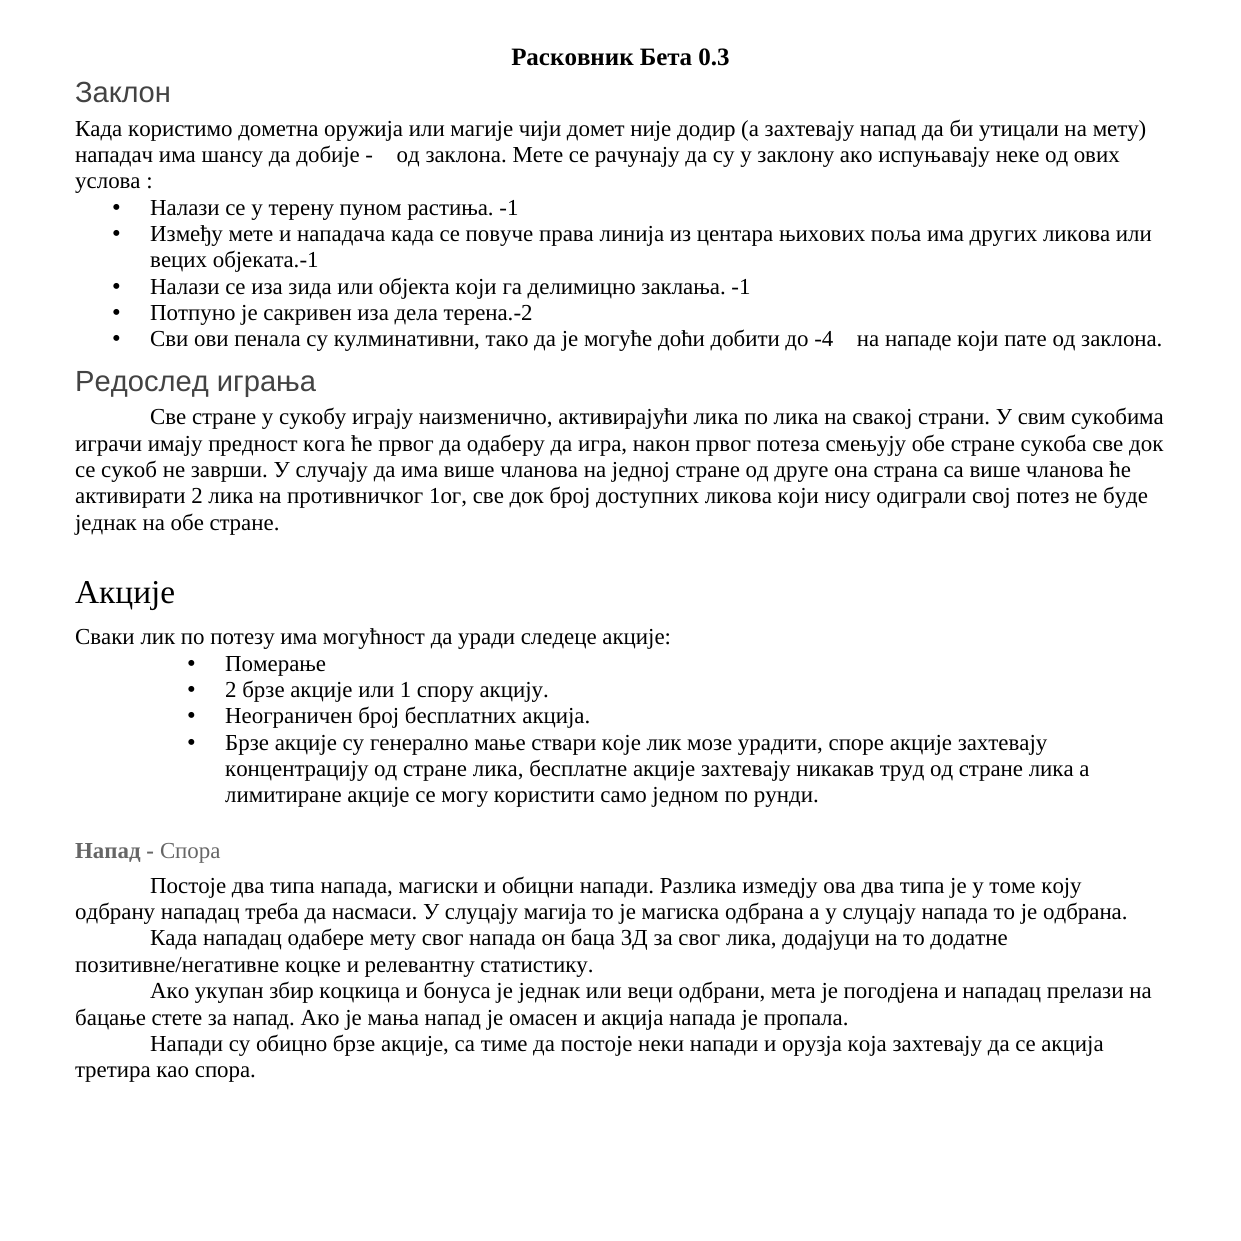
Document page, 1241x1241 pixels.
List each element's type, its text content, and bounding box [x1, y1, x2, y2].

list Померање [187, 650, 1166, 676]
list Сви ови пенала су кулминативни, тако да је могуће доћи добити до -4🎲 на нападе који пате од заклона. [112, 325, 1166, 352]
list Брзе акције су генерално мање ствари које лик мозе урадити, споре акције захтевају концентрацију од стране лика, бесплатне акције захтевају никакав труд од стране лика а лимитиране акције се могу користити само једном по рунди. [187, 729, 1166, 808]
subtitle Редослед играња [75, 364, 1166, 397]
list Између мете и нападача када се повуче права линија из центара њихових поља има других ликова или вецих објеката.-1🎲 [112, 220, 1166, 273]
text Сваки лик по потезу има могућност да уради следеце акције: [75, 623, 1166, 650]
text Ако укупан збир коцкица и бонуса је једнак или веци одбрани, мета је погодјена и нападац прелази на бацање стете за напад. Ако је мања напад је омасен и акција напада је пропала. [75, 977, 1166, 1030]
list 2 брзе акције или 1 спору акцију. [187, 676, 1166, 702]
text Постоје два типа напада, магиски и обицни напади. Разлика измедју ова два типа је у томе коју одбрану нападац треба да насмаси. У слуцају магија то је магиска одбрана а у слуцају напада то је одбрана. [75, 872, 1166, 924]
list Неограничен број бесплатних акција. [187, 702, 1166, 729]
list Налази се иза зида или објекта који га делимицно заклања. -1🎲 [112, 273, 1166, 299]
text Када нападац одабере мету свог напада он баца 3Д за свог лика, додајуци на то додатне позитивне/негативне коцке и релевантну статистику. [75, 924, 1166, 977]
list Потпуно је сакривен иза дела терена.-2🎲 [112, 299, 1166, 325]
text Када користимо дометна оружија или магије чији домет није додир (а захтевају напад да би утицали на мету) нападач има шансу да добије -🎲 од заклона. Мете се рачунају да су у заклону ако испуњавају неке од ових услова : [75, 114, 1166, 194]
subtitle Заклон [75, 75, 1166, 108]
list Налази се у терену пуном растиња. -1🎲 [112, 194, 1166, 220]
text Напади су обицно брзе акције, са тиме да постоје неки напади и орузја која захтевају да се акција третира као спора. [75, 1030, 1166, 1083]
subtitle Напад - Спора [75, 837, 1166, 863]
text Све стране у сукобу играју наизменично, активирајући лика по лика на свакој страни. У свим сукобима играчи имају предност кога ће првог да одаберу да игра, након првог потеза смењују обе стране сукоба све док се сукоб не заврши. У случају да има више чланова на једној стране од друге она страна са више чланова ће активирати 2 лика на противничког 1ог, све док број доступних ликова који нису одиграли свој потез не буде једнак на обе стране. [75, 403, 1166, 535]
subtitle Акције [75, 573, 1166, 611]
